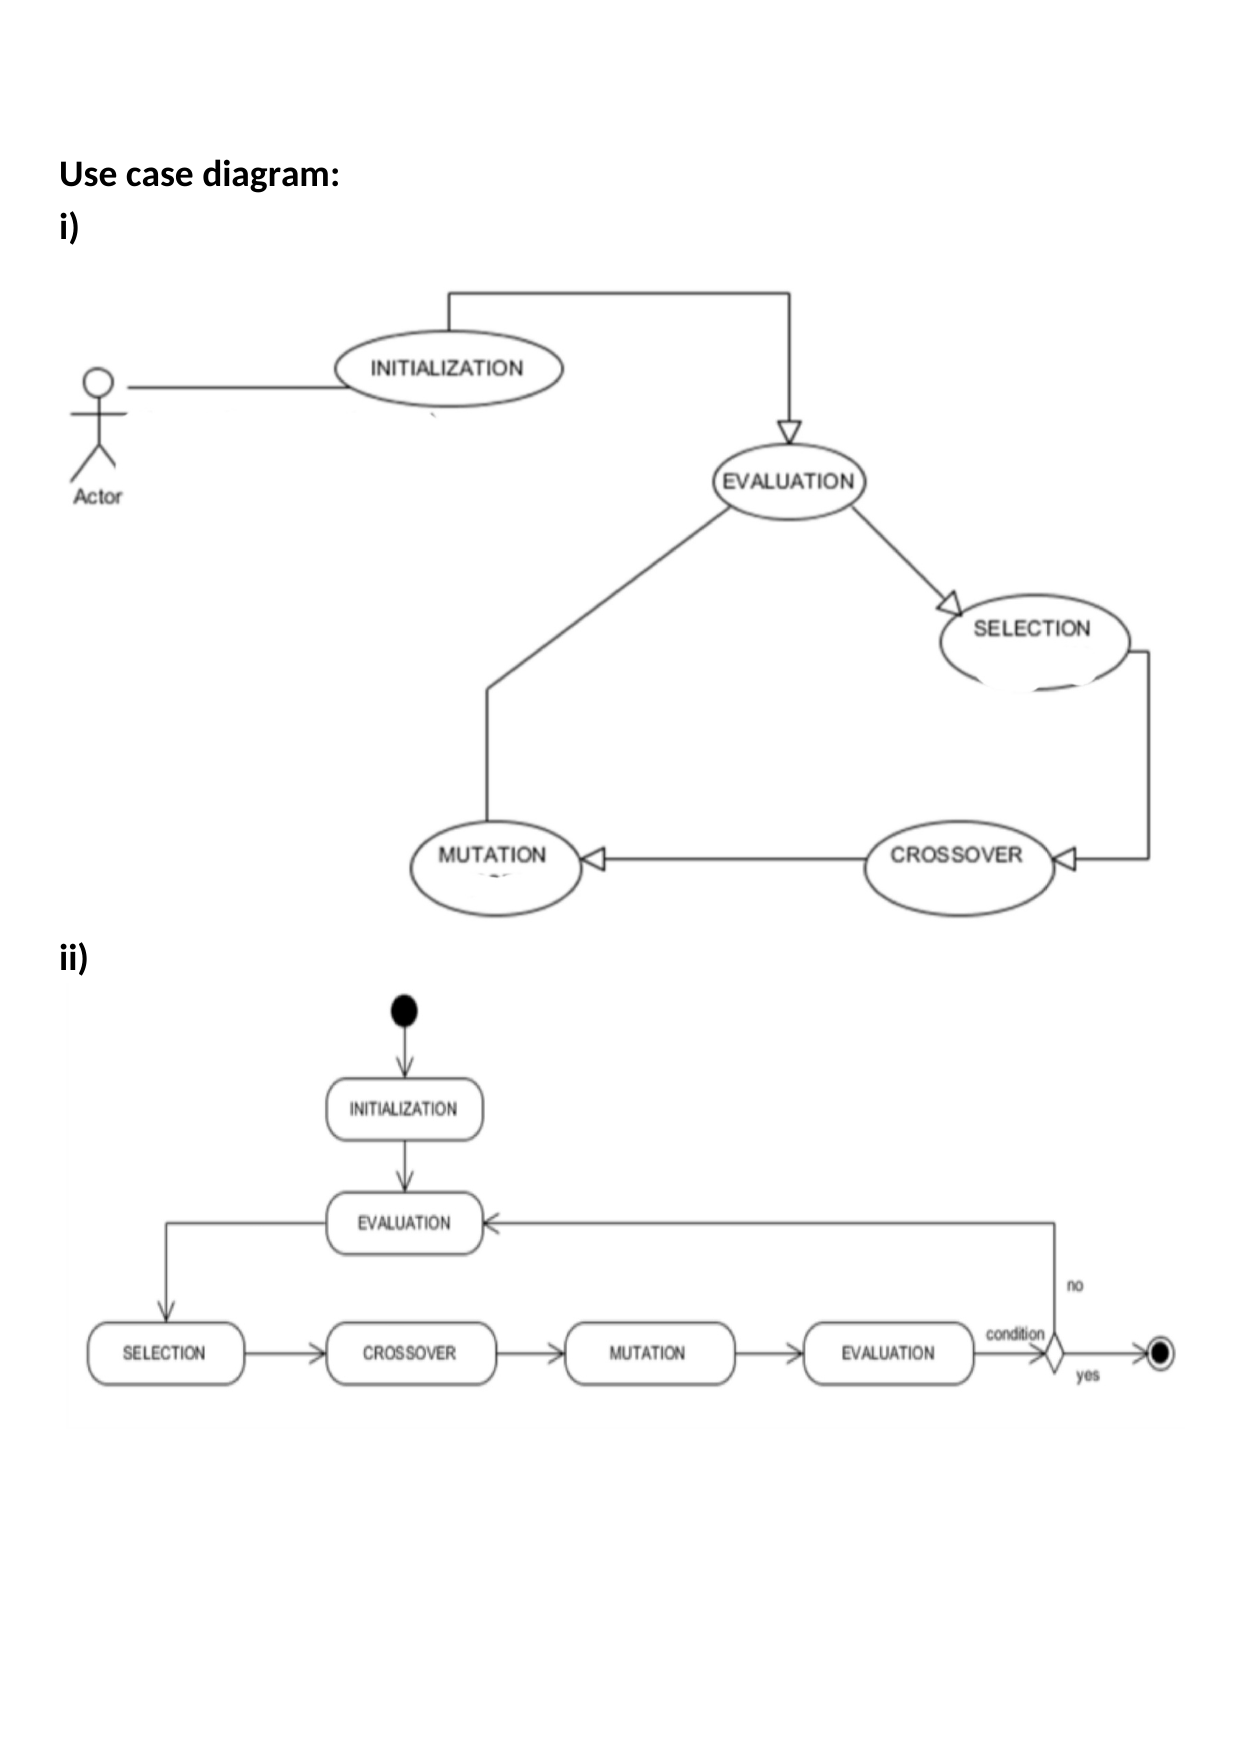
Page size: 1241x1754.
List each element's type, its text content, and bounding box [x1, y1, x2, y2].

picture [62, 255, 1185, 931]
text Use case diagram: [59, 150, 1181, 196]
picture [62, 983, 1185, 1429]
text ii) [59, 934, 1181, 1429]
text i) [59, 203, 1181, 248]
